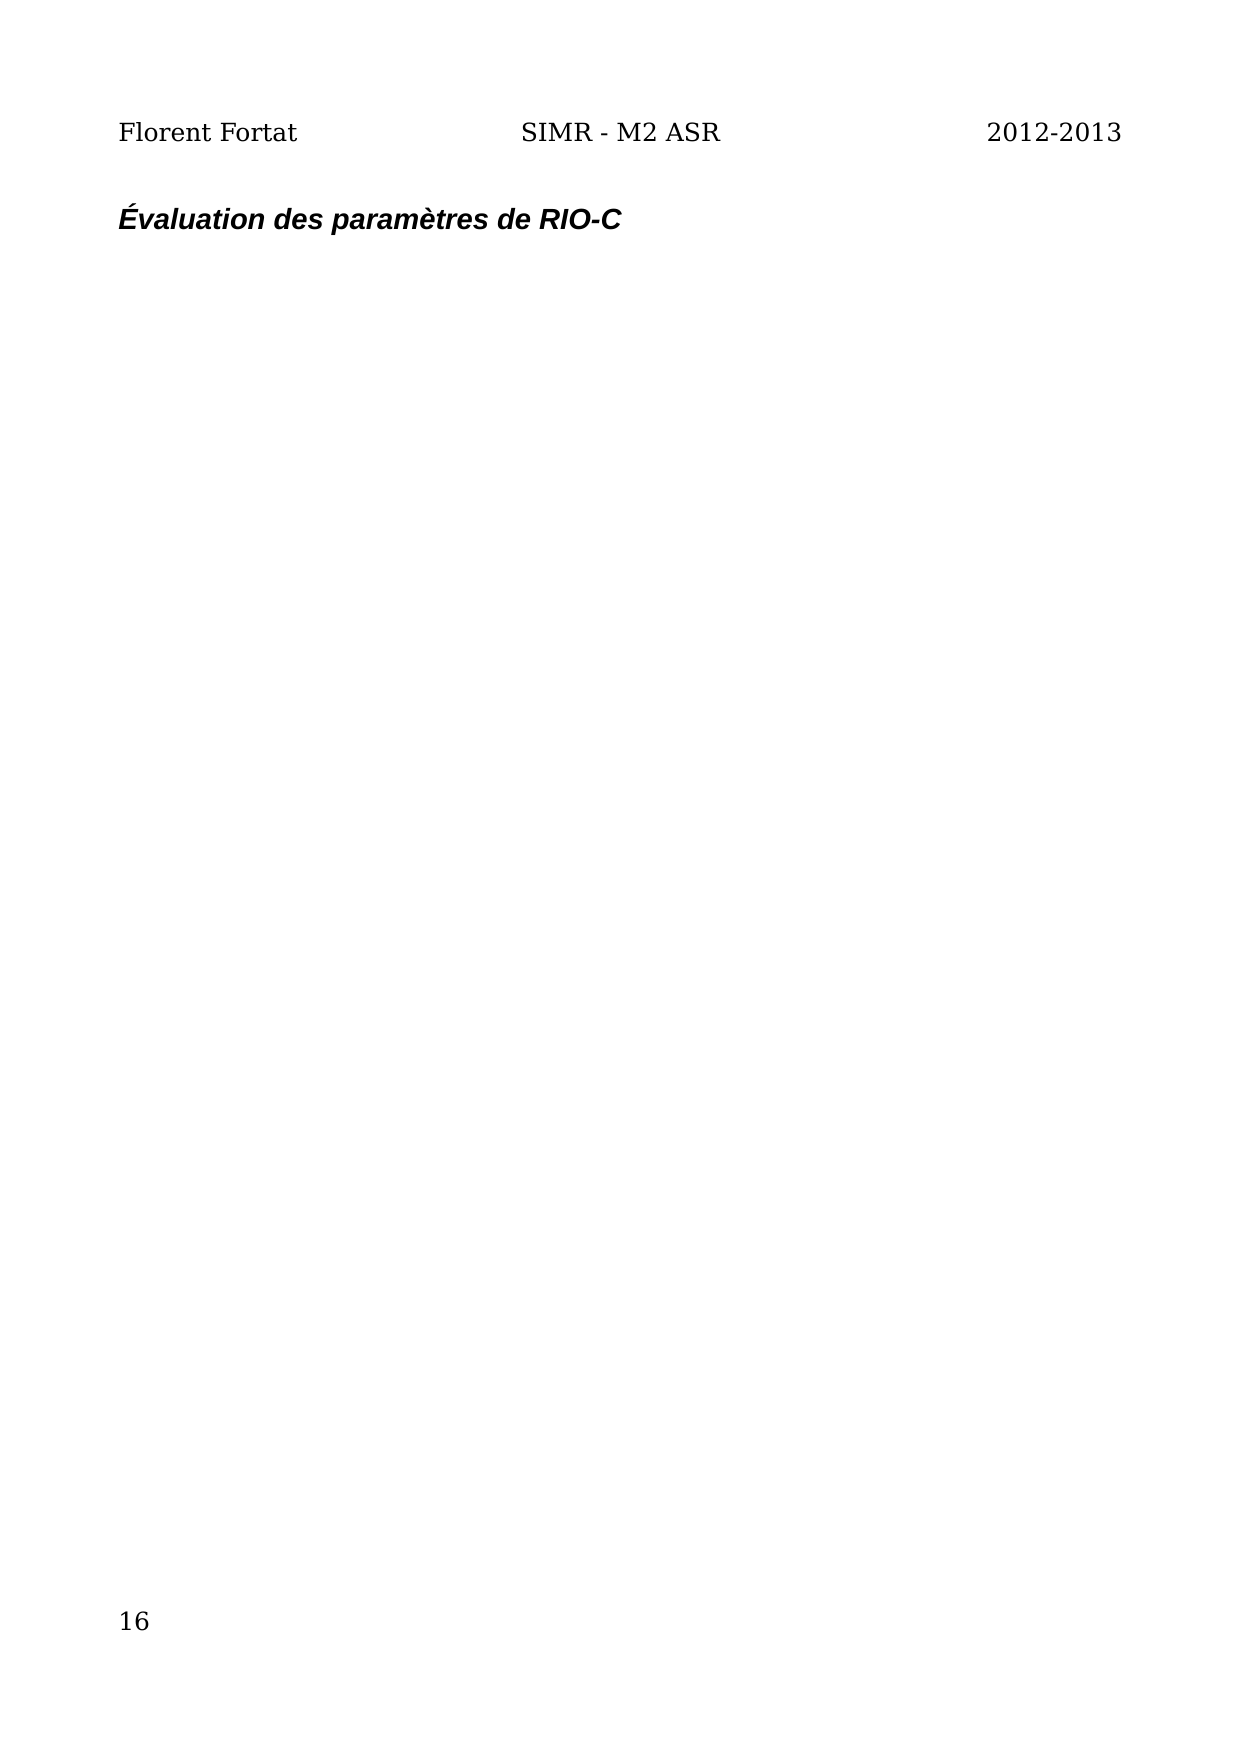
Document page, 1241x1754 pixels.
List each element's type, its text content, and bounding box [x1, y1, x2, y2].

subtitle Évaluation des paramètres de RIO-C [118, 202, 1122, 235]
